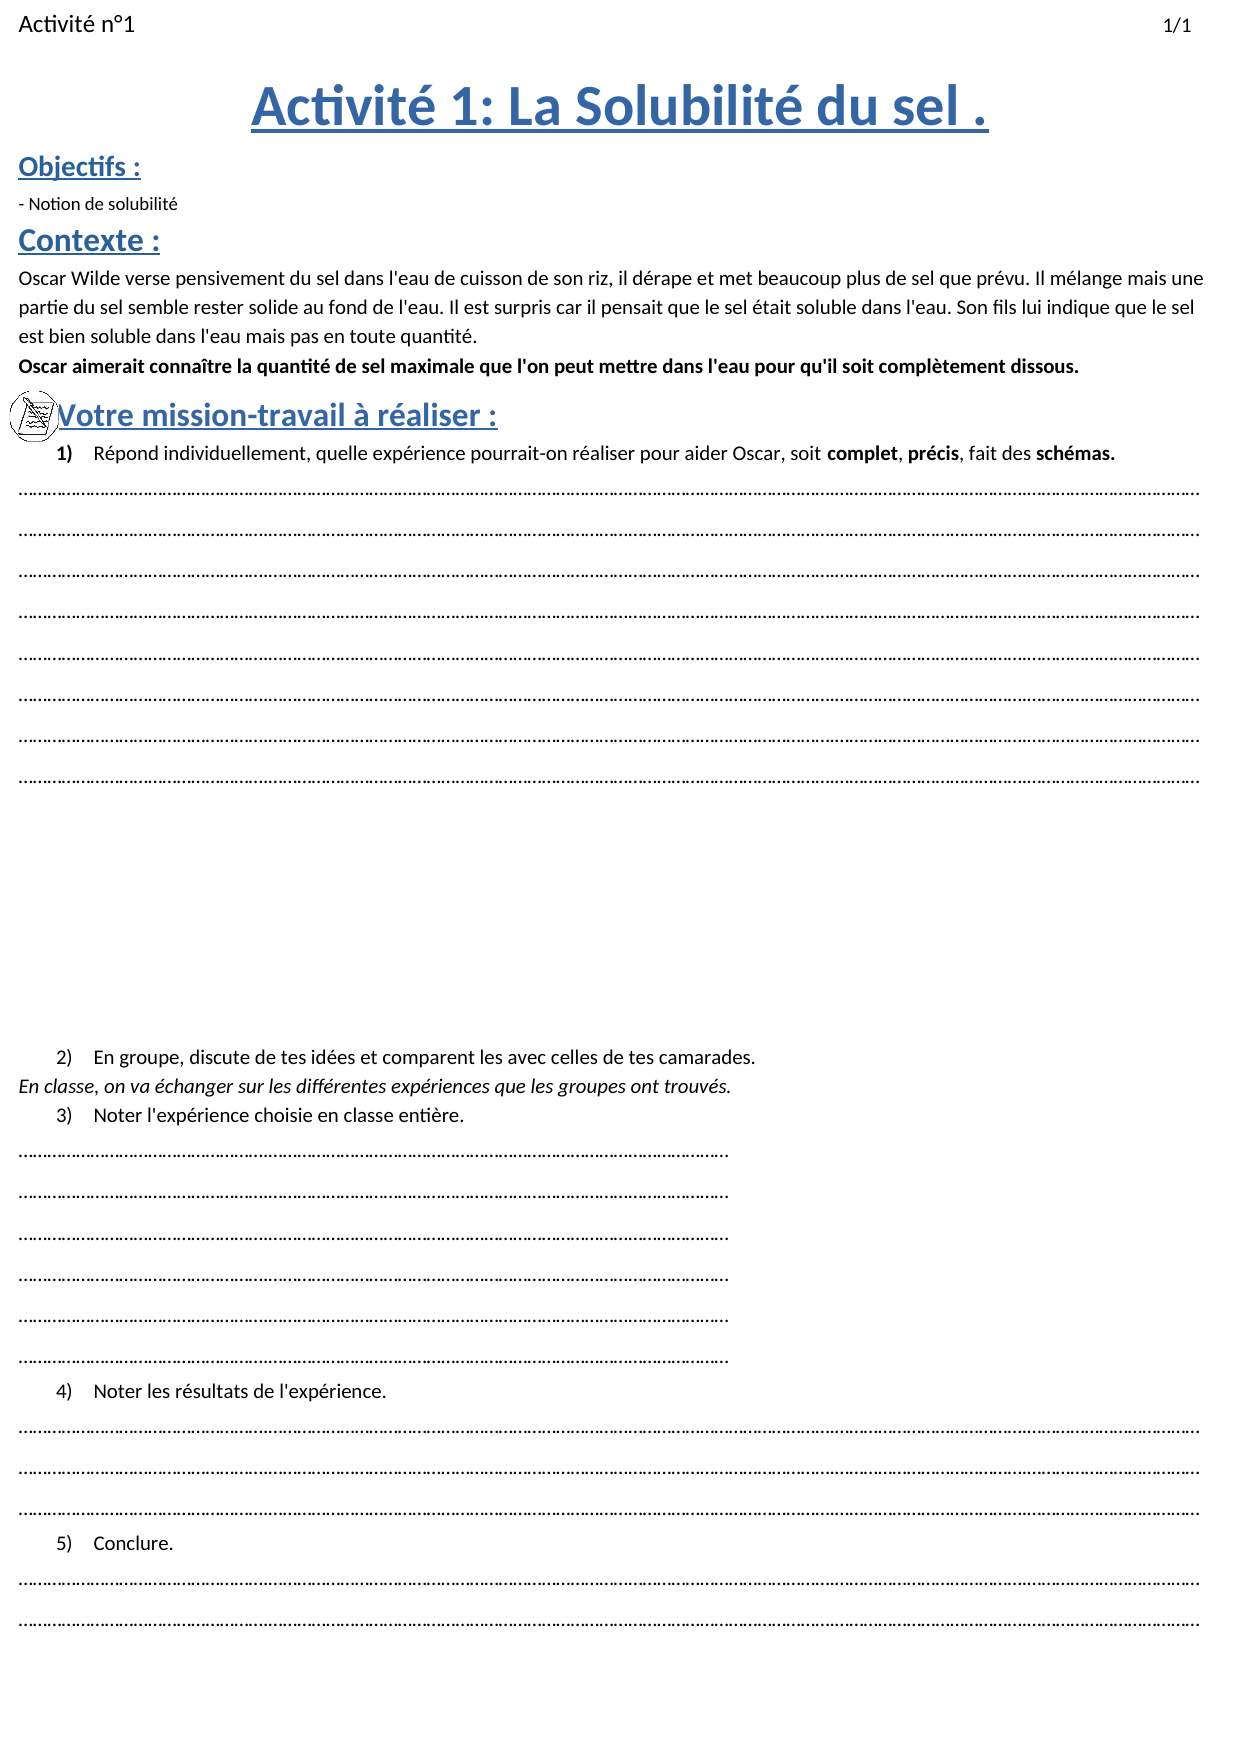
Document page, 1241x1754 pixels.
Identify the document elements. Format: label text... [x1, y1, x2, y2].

list En groupe, discute de tes idées et comparent les avec celles de tes camarades. [56, 1044, 1221, 1069]
text …………………………………………….…………………………………………………………………………………… [18, 1343, 1221, 1368]
text Oscar aimerait connaître la quantité de sel maximale que l'on peut mettre dans l'eau pour qu'il soit complètement dissous. [18, 353, 1221, 378]
text …………………………………………….……………………………………………………………………………………………………….………………………………….……………………………… [18, 1413, 1221, 1438]
text Votre mission-travail à réaliser : [59, 394, 1221, 434]
text Oscar Wilde verse pensivement du sel dans l'eau de cuisson de son riz, il dérape et met beaucoup plus de sel que prévu. Il mélange mais une partie du sel semble rester solide au fond de l'eau. Il est surpris car il pensait que le sel était soluble dans l'eau. Son fils lui indique que le sel est bien soluble dans l'eau mais pas en toute quantité. [18, 265, 1221, 349]
title Activité 1: La Solubilité du sel . [18, 68, 1221, 139]
text …………………………………………….…………………………………………………………………………………… [18, 1220, 1221, 1245]
list Répond individuellement, quelle expérience pourrait-on réaliser pour aider Oscar, soit complet, précis, fait des schémas. [56, 440, 1221, 466]
text …………………………………………….……………………………………………………………………………………………………….………………………………….……………………………… [18, 1606, 1221, 1632]
text …………………………………………….…………………………………………………………………………………… [18, 1302, 1221, 1327]
text Objectifs : [18, 139, 1221, 185]
text …………………………………………….……………………………………………………………………………………………………….………………………………….……………………………… [18, 763, 1221, 788]
text …………………………………………….……………………………………………………………………………………………………….………………………………….……………………………… [18, 517, 1221, 542]
text …………………………………………….……………………………………………………………………………………………………….………………………………….……………………………… [18, 1454, 1221, 1479]
text …………………………………………….…………………………………………………………………………………… [18, 1261, 1221, 1286]
text Contexte : [18, 218, 1221, 259]
text - Notion de solubilité [18, 192, 1221, 215]
list Noter l'expérience choisie en classe entière. [56, 1102, 1221, 1128]
text …………………………………………….……………………………………………………………………………………………………….………………………………….……………………………… [18, 1565, 1221, 1591]
text …………………………………………….……………………………………………………………………………………………………….………………………………….……………………………… [18, 681, 1221, 706]
text …………………………………………….……………………………………………………………………………………………………….………………………………….……………………………… [18, 476, 1221, 501]
text …………………………………………….…………………………………………………………………………………… [18, 1179, 1221, 1204]
list Noter les résultats de l'expérience. [56, 1378, 1221, 1403]
text …………………………………………….…………………………………………………………………………………… [18, 1138, 1221, 1163]
text …………………………………………….……………………………………………………………………………………………………….………………………………….……………………………… [18, 1495, 1221, 1521]
list Conclure. [56, 1530, 1221, 1556]
text …………………………………………….……………………………………………………………………………………………………….………………………………….……………………………… [18, 722, 1221, 747]
text …………………………………………….……………………………………………………………………………………………………….………………………………….……………………………… [18, 640, 1221, 665]
text En classe, on va échanger sur les différentes expériences que les groupes ont trouvés. [18, 1073, 1221, 1099]
text …………………………………………….……………………………………………………………………………………………………….………………………………….……………………………… [18, 599, 1221, 624]
text …………………………………………….……………………………………………………………………………………………………….………………………………….……………………………… [18, 558, 1221, 583]
picture [9, 391, 59, 442]
